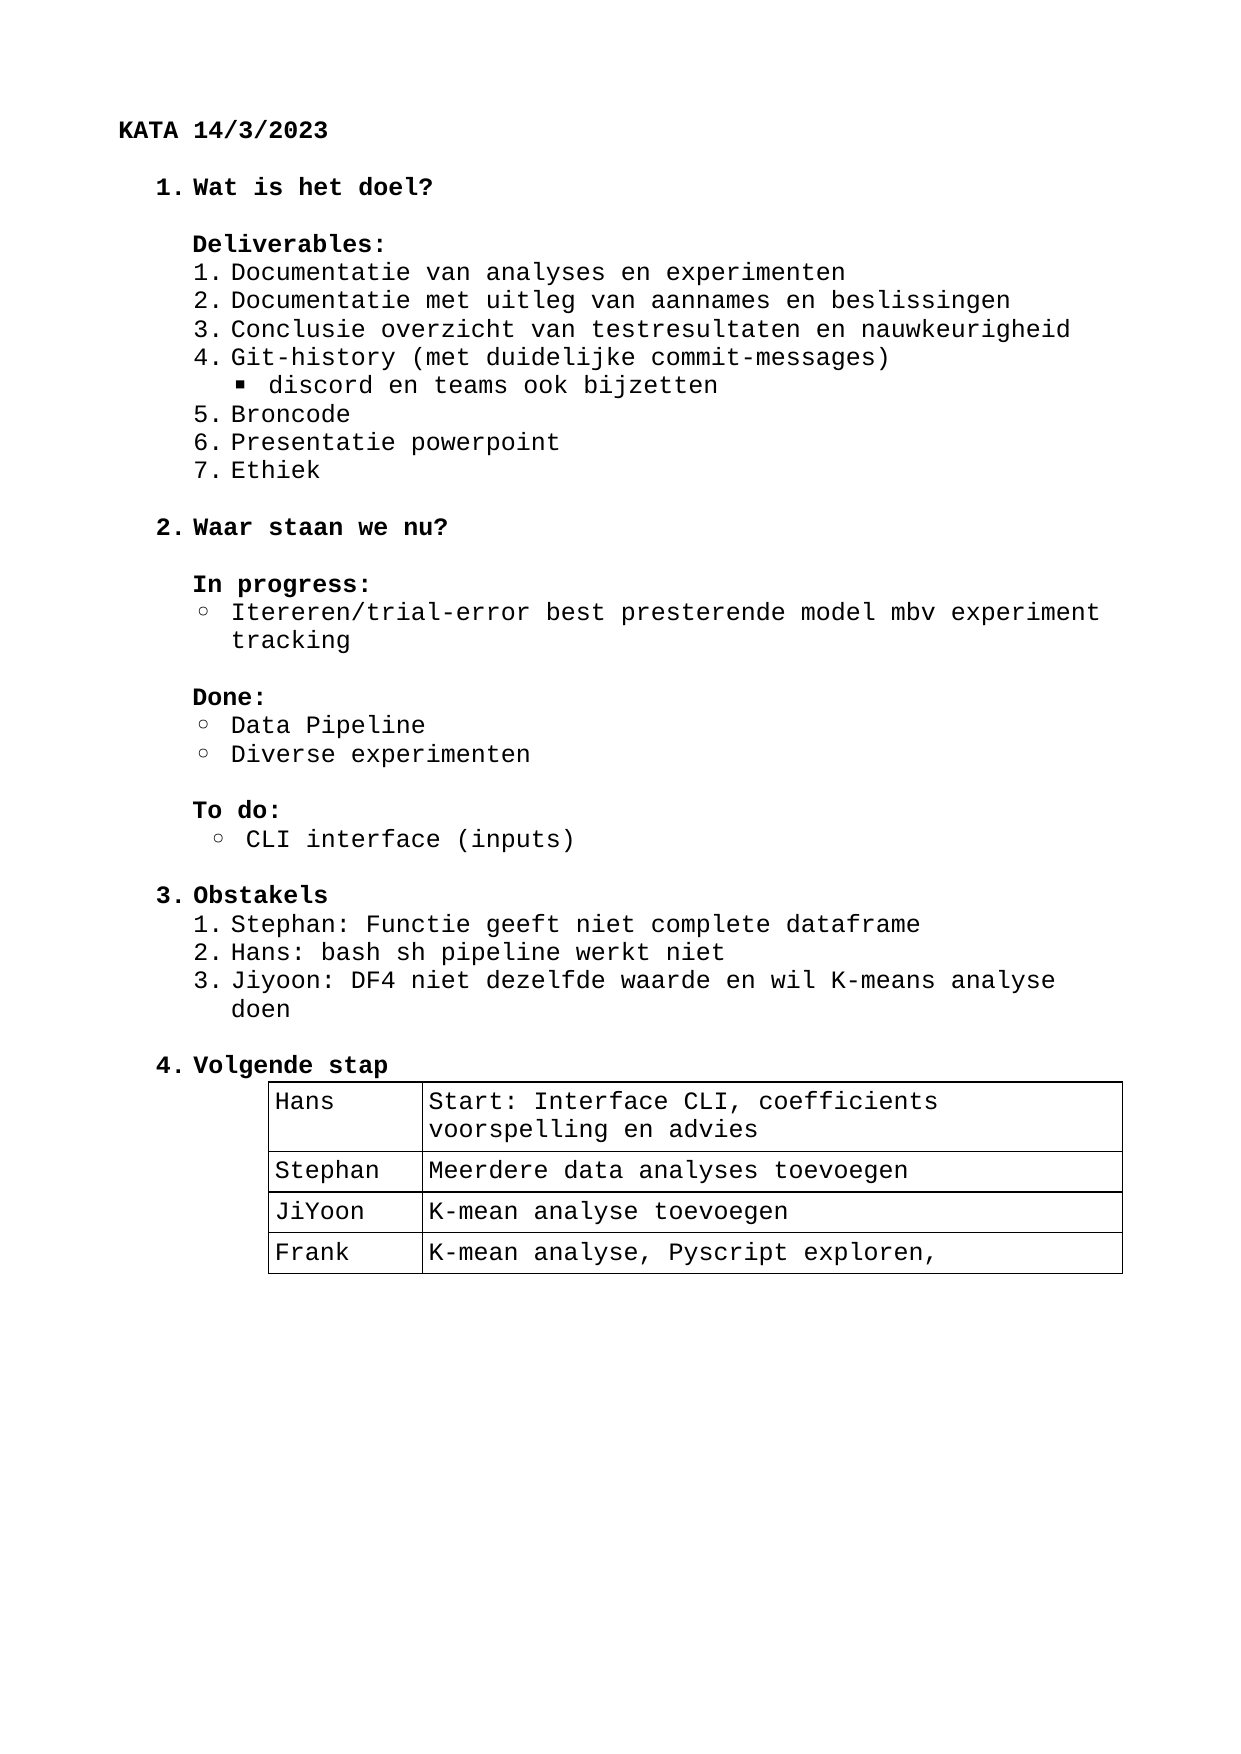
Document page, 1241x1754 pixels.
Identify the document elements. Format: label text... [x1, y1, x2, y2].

table_cell JiYoon [269, 1193, 422, 1232]
text Done: [118, 685, 1122, 713]
text In progress: [118, 571, 1122, 600]
text KATA 14/3/2023 [118, 118, 1122, 146]
list Wat is het doel? [156, 175, 1122, 203]
list Documentatie met uitleg van aannames en beslissingen [193, 288, 1122, 316]
list Stephan: Functie geeft niet complete dataframe [193, 911, 1122, 940]
text To do: [118, 798, 1122, 826]
list Jiyoon: DF4 niet dezelfde waarde en wil K-means analyse doen [193, 968, 1122, 1025]
list discord en teams ook bijzetten [231, 373, 1122, 401]
list Diverse experimenten [193, 741, 1122, 770]
list Conclusie overzicht van testresultaten en nauwkeurigheid [193, 316, 1122, 345]
list Documentatie van analyses en experimenten [193, 260, 1122, 288]
table_cell K-mean analyse, Pyscript exploren, [423, 1233, 1122, 1273]
text Deliverables: [118, 231, 1122, 260]
list Presentatie powerpoint [193, 430, 1122, 458]
table_cell Stephan [269, 1152, 422, 1191]
list CLI interface (inputs) [208, 826, 1122, 855]
table_cell Frank [269, 1233, 422, 1273]
list Obstakels [156, 883, 1122, 911]
table_cell K-mean analyse toevoegen [423, 1193, 1122, 1232]
table_header Start: Interface CLI, coefficients voorspelling en advies [423, 1083, 1122, 1151]
list Git-history (met duidelijke commit-messages) [193, 345, 1122, 373]
list Data Pipeline [193, 713, 1122, 741]
list Broncode [193, 401, 1122, 430]
table_cell Meerdere data analyses toevoegen [423, 1152, 1122, 1191]
list Hans: bash sh pipeline werkt niet [193, 940, 1122, 968]
table_header Hans [269, 1083, 422, 1151]
list Waar staan we nu? [156, 515, 1122, 543]
list Itereren/trial-error best presterende model mbv experiment tracking [193, 600, 1122, 656]
list Volgende stap [156, 1053, 1122, 1081]
list Ethiek [193, 458, 1122, 486]
